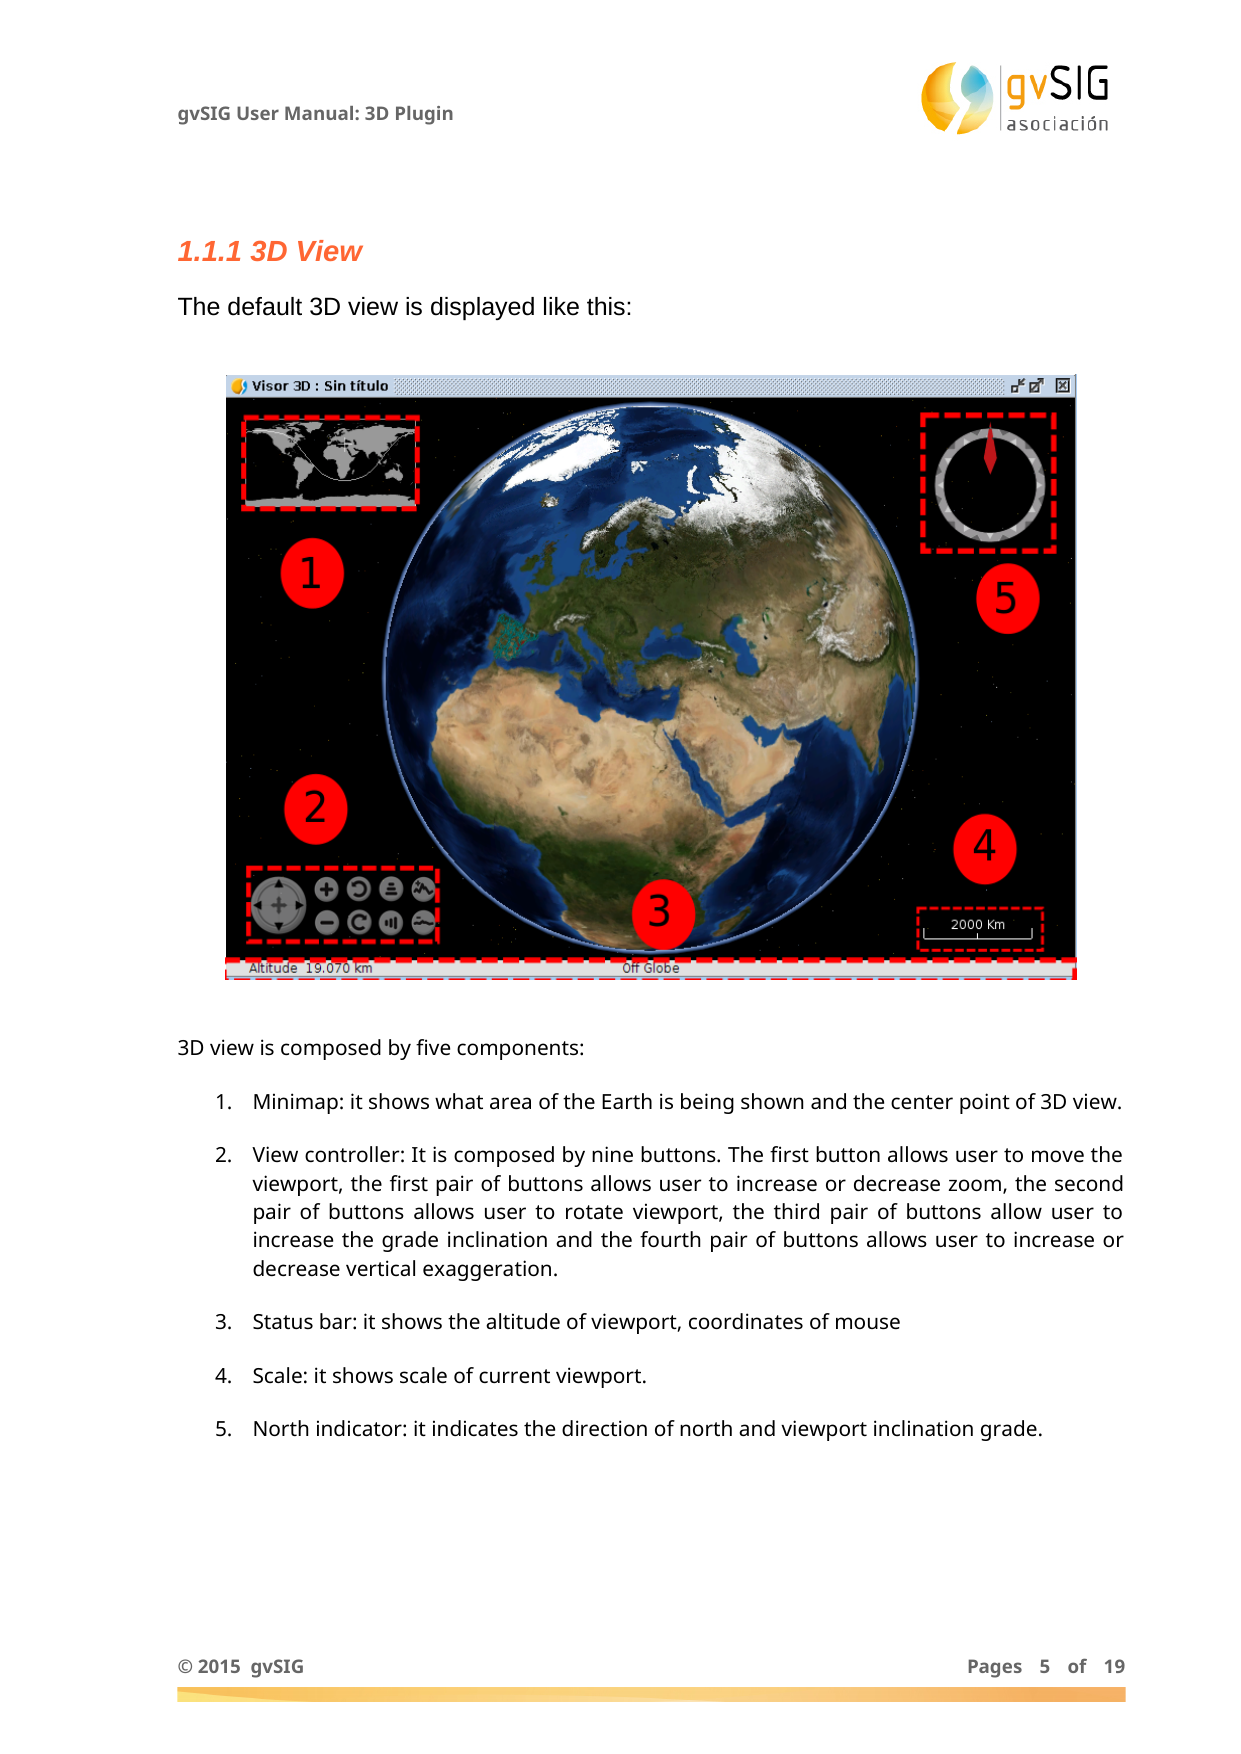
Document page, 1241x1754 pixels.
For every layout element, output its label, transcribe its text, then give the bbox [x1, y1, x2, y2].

picture [177, 1687, 1126, 1702]
list Minimap: it shows what area of the Earth is being shown and the center point of 3D view. [215, 1087, 1125, 1115]
list Scale: it shows scale of current viewport. [215, 1361, 1125, 1389]
picture [902, 47, 1122, 148]
text The default 3D view is displayed like this: [177, 292, 1125, 321]
subtitle 1.1.1 3D View [177, 234, 1125, 267]
list View controller: It is composed by nine buttons. The first button allows user to move the viewport, the first pair of buttons allows user to increase or decrease zoom, the second pair of buttons allows user to rotate viewport, the third pair of buttons allow user to increase the grade inclination and the fourth pair of buttons allows user to increase or decrease vertical exaggeration. [215, 1140, 1125, 1282]
picture [225, 374, 1077, 980]
text 3D view is composed by five components: [177, 1033, 1125, 1062]
list Status bar: it shows the altitude of viewport, coordinates of mouse [215, 1307, 1125, 1336]
list North indicator: it indicates the direction of north and viewport inclination grade. [215, 1414, 1125, 1443]
